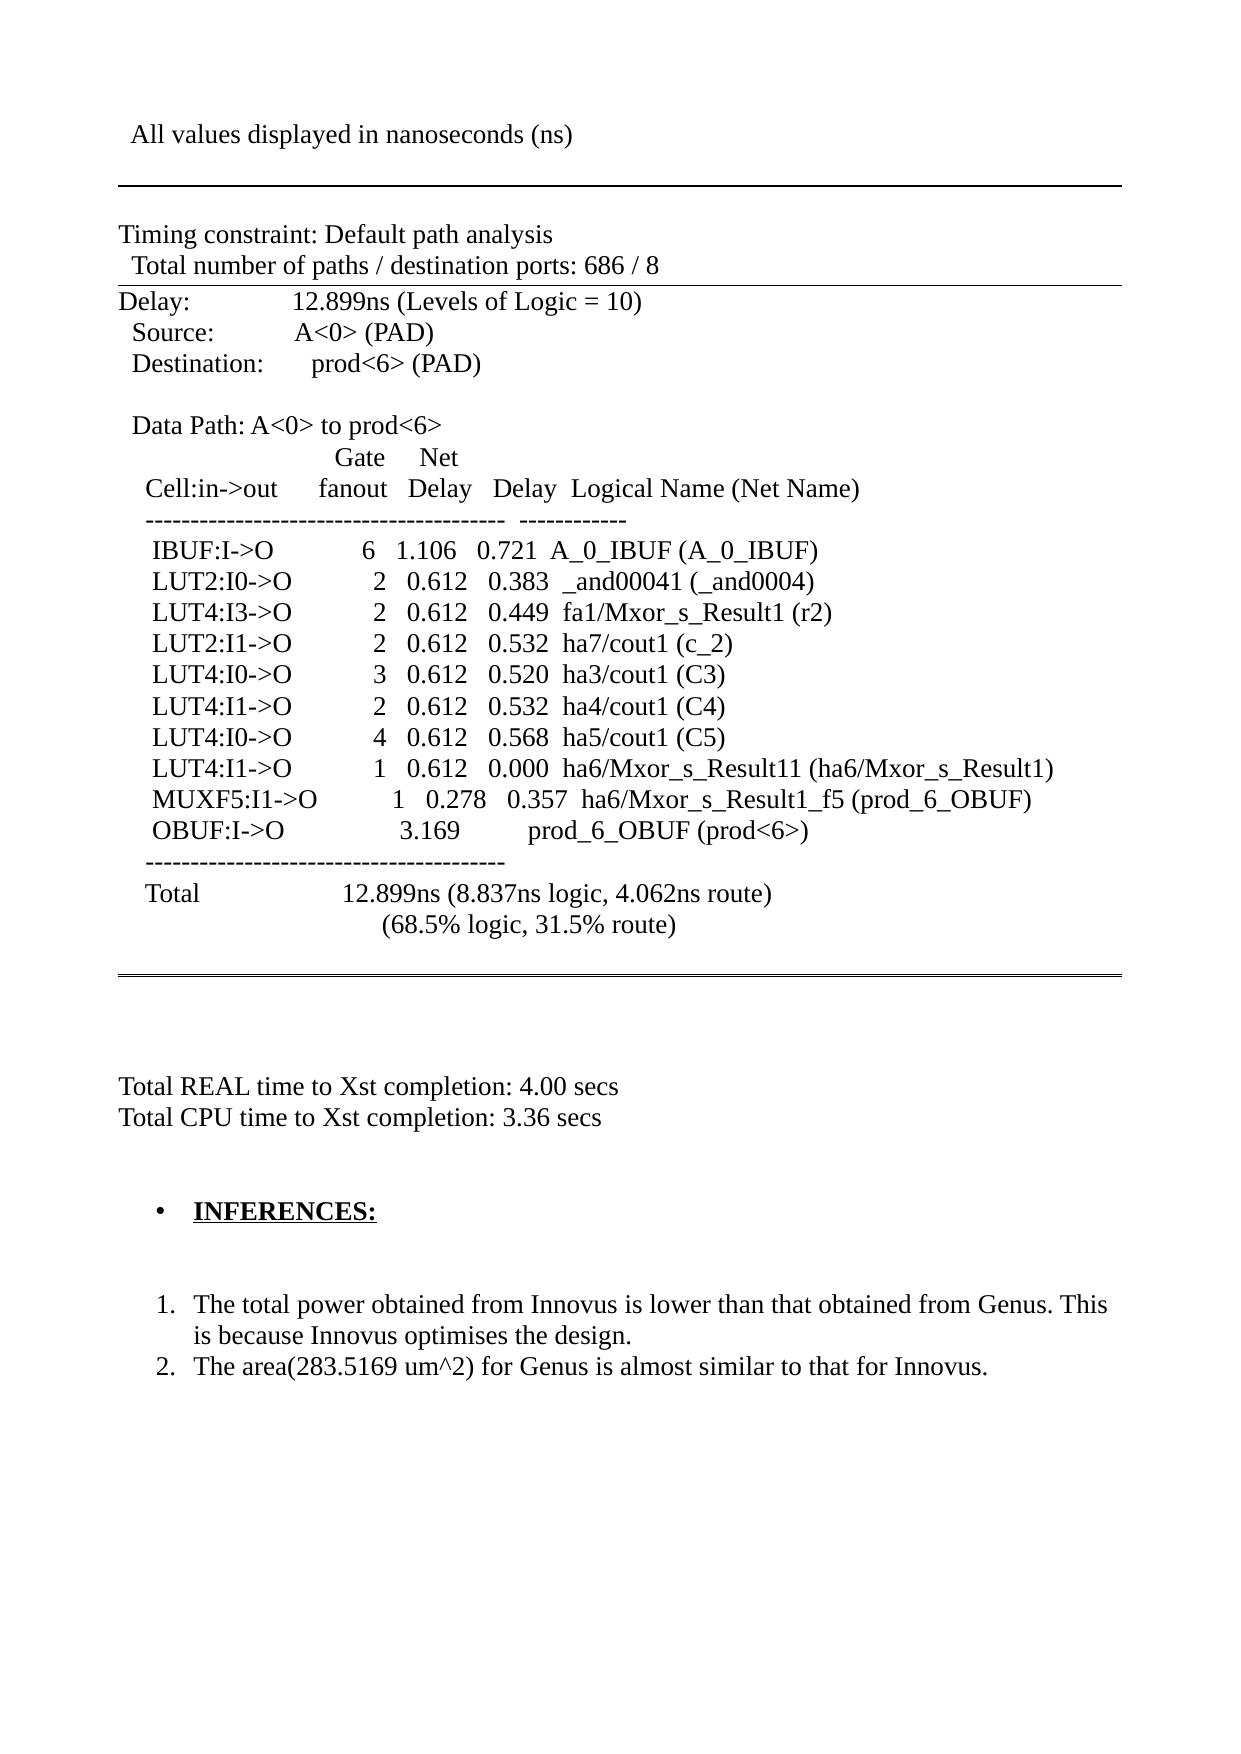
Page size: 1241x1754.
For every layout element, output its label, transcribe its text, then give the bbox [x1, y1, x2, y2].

text LUT2:I1->O 2 0.612 0.532 ha7/cout1 (c_2) [118, 627, 1122, 659]
text LUT2:I0->O 2 0.612 0.383 _and00041 (_and0004) [118, 565, 1122, 596]
text LUT4:I1->O 1 0.612 0.000 ha6/Mxor_s_Result11 (ha6/Mxor_s_Result1) [118, 752, 1122, 783]
list The total power obtained from Innovus is lower than that obtained from Genus. This is because Innovus optimises the design. [156, 1288, 1122, 1351]
list INFERENCES: [156, 1195, 1122, 1257]
text ---------------------------------------- [118, 846, 1122, 877]
list The area(283.5169 um^2) for Genus is almost similar to that for Innovus. [156, 1351, 1122, 1382]
text (68.5% logic, 31.5% route) [118, 908, 1122, 939]
text ---------------------------------------- ------------ [118, 503, 1122, 534]
text Destination: prod<6> (PAD) [118, 347, 1122, 378]
text IBUF:I->O 6 1.106 0.721 A_0_IBUF (A_0_IBUF) [118, 534, 1122, 565]
text Total 12.899ns (8.837ns logic, 4.062ns route) [118, 877, 1122, 908]
text Total number of paths / destination ports: 686 / 8 [118, 249, 1122, 285]
text Total CPU time to Xst completion: 3.36 secs [118, 1101, 1122, 1132]
text MUXF5:I1->O 1 0.278 0.357 ha6/Mxor_s_Result1_f5 (prod_6_OBUF) [118, 783, 1122, 814]
text LUT4:I1->O 2 0.612 0.532 ha4/cout1 (C4) [118, 690, 1122, 721]
text All values displayed in nanoseconds (ns) [118, 118, 1122, 149]
text OBUF:I->O 3.169 prod_6_OBUF (prod<6>) [118, 814, 1122, 846]
text LUT4:I3->O 2 0.612 0.449 fa1/Mxor_s_Result1 (r2) [118, 596, 1122, 627]
text Gate Net [118, 441, 1122, 472]
text LUT4:I0->O 4 0.612 0.568 ha5/cout1 (C5) [118, 721, 1122, 752]
text Delay: 12.899ns (Levels of Logic = 10) [118, 286, 1122, 316]
text Data Path: A<0> to prod<6> [118, 409, 1122, 441]
text Cell:in->out fanout Delay Delay Logical Name (Net Name) [118, 472, 1122, 503]
text Total REAL time to Xst completion: 4.00 secs [118, 1070, 1122, 1101]
text LUT4:I0->O 3 0.612 0.520 ha3/cout1 (C3) [118, 659, 1122, 690]
text Timing constraint: Default path analysis [118, 218, 1122, 249]
text Source: A<0> (PAD) [118, 316, 1122, 347]
